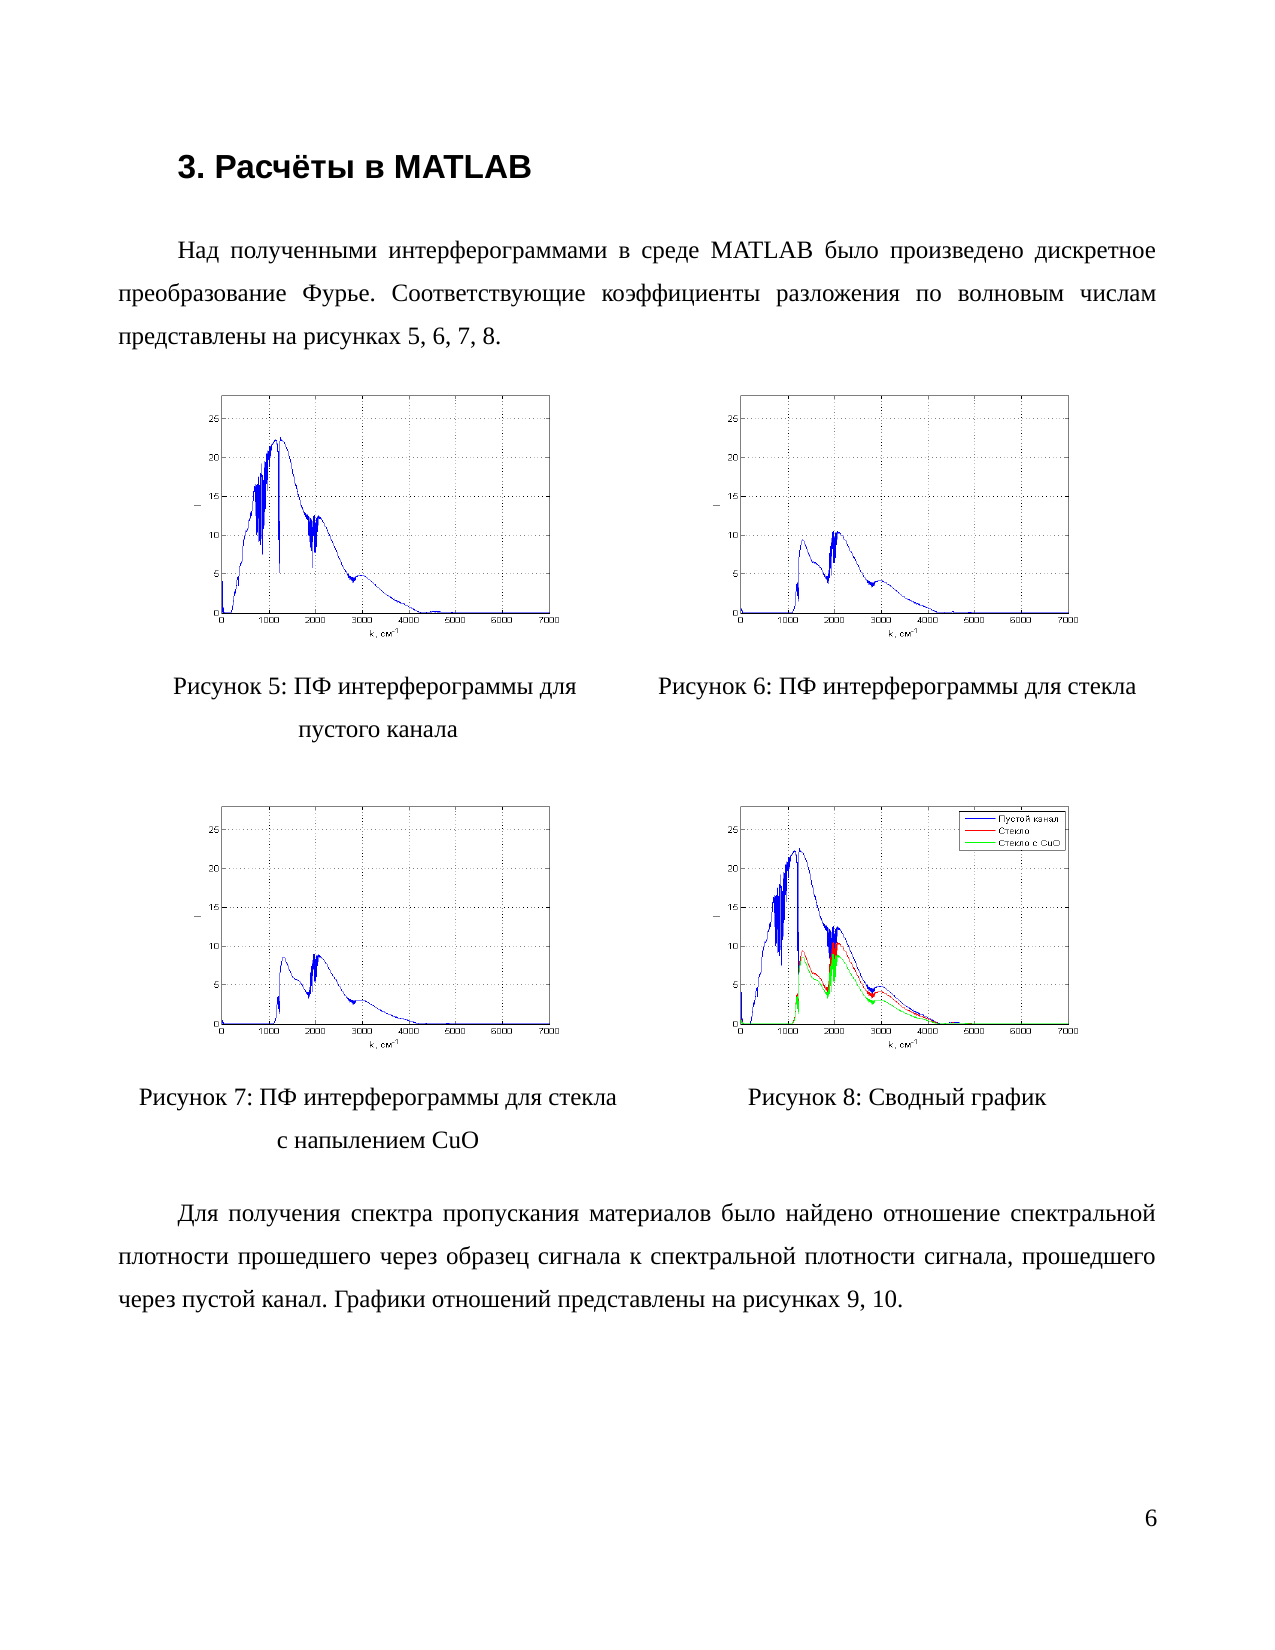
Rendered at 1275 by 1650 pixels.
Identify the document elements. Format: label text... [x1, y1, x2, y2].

table_header Рисунок 5: ПФ интерферограммы для пустого канала [118, 376, 637, 787]
table_header Рисунок 6: ПФ интерферограммы для стекла [638, 376, 1157, 787]
picture [167, 786, 589, 1053]
list Расчёты в MATLAB [177, 148, 1157, 186]
picture [686, 786, 1108, 1053]
text Над полученными интерферограммами в среде MATLAB было произведено дискретное преобразование Фурье. Соответствующие коэффициенты разложения по волновым числам представлены на рисунках 5, 6, 7, 8. [118, 235, 1157, 350]
table_cell Рисунок 8: Сводный график [638, 787, 1157, 1198]
text Для получения спектра пропускания материалов было найдено отношение спектральной плотности прошедшего через образец сигнала к спектральной плотности сигнала, прошедшего через пустой канал. Графики отношений представлены на рисунках 9, 10. [118, 1198, 1157, 1313]
table_cell Рисунок 7: ПФ интерферограммы для стекла с напылением CuO [118, 787, 637, 1198]
picture [686, 375, 1108, 642]
picture [167, 375, 589, 642]
